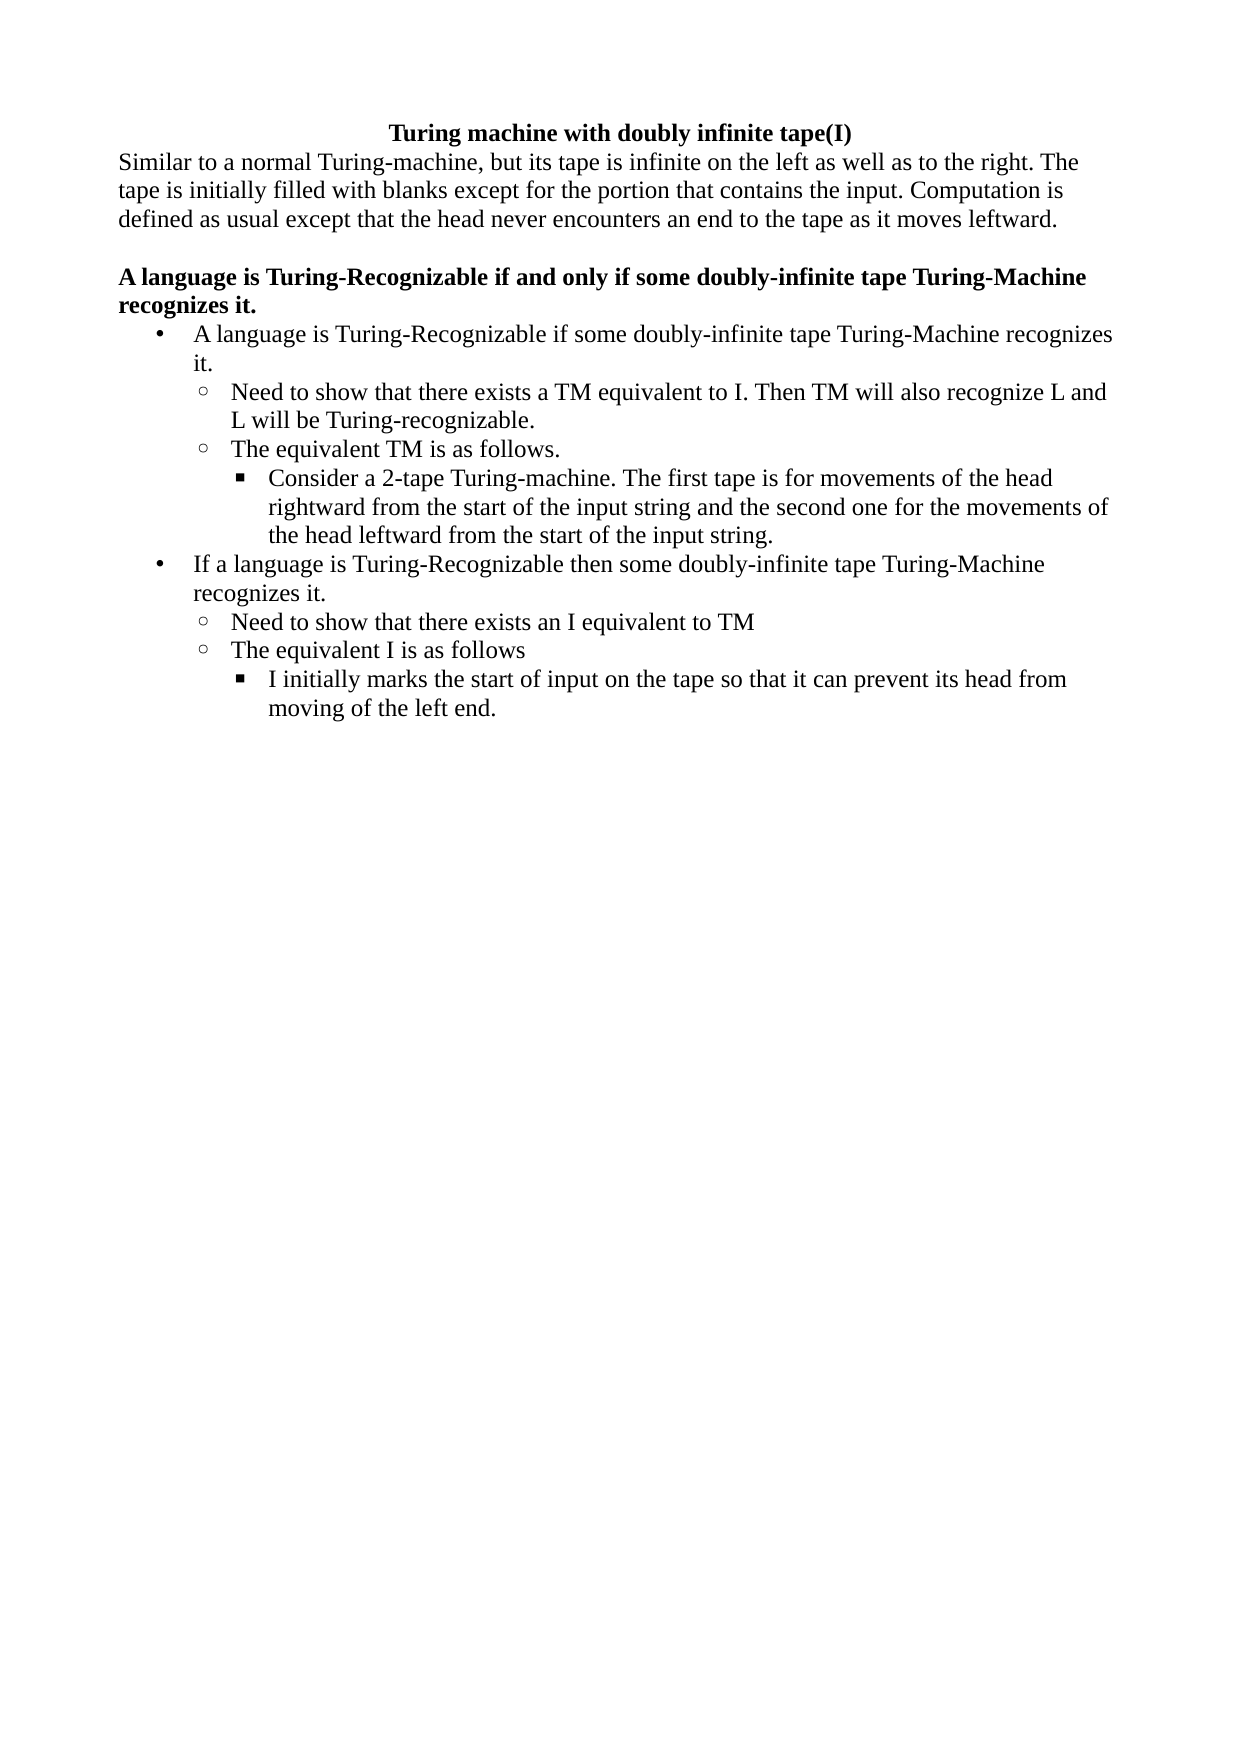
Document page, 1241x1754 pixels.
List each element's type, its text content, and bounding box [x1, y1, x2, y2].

list Need to show that there exists a TM equivalent to I. Then TM will also recognize L and L will be Turing-recognizable. [193, 377, 1122, 434]
list I initially marks the start of input on the tape so that it can prevent its head from moving of the left end. [231, 664, 1122, 722]
list Need to show that there exists an I equivalent to TM [193, 607, 1122, 636]
list The equivalent I is as follows [193, 636, 1122, 664]
text A language is Turing-Recognizable if and only if some doubly-infinite tape Turing-Machine recognizes it. [118, 262, 1122, 319]
list The equivalent TM is as follows. [193, 434, 1122, 463]
list If a language is Turing-Recognizable then some doubly-infinite tape Turing-Machine recognizes it. [156, 549, 1122, 607]
text Similar to a normal Turing-machine, but its tape is infinite on the left as well as to the right. The tape is initially filled with blanks except for the portion that contains the input. Computation is defined as usual except that the head never encounters an end to the tape as it moves leftward. [118, 147, 1122, 233]
list A language is Turing-Recognizable if some doubly-infinite tape Turing-Machine recognizes it. [156, 319, 1122, 377]
text Turing machine with doubly infinite tape(I) [118, 118, 1122, 147]
list Consider a 2-tape Turing-machine. The first tape is for movements of the head rightward from the start of the input string and the second one for the movements of the head leftward from the start of the input string. [231, 463, 1122, 549]
